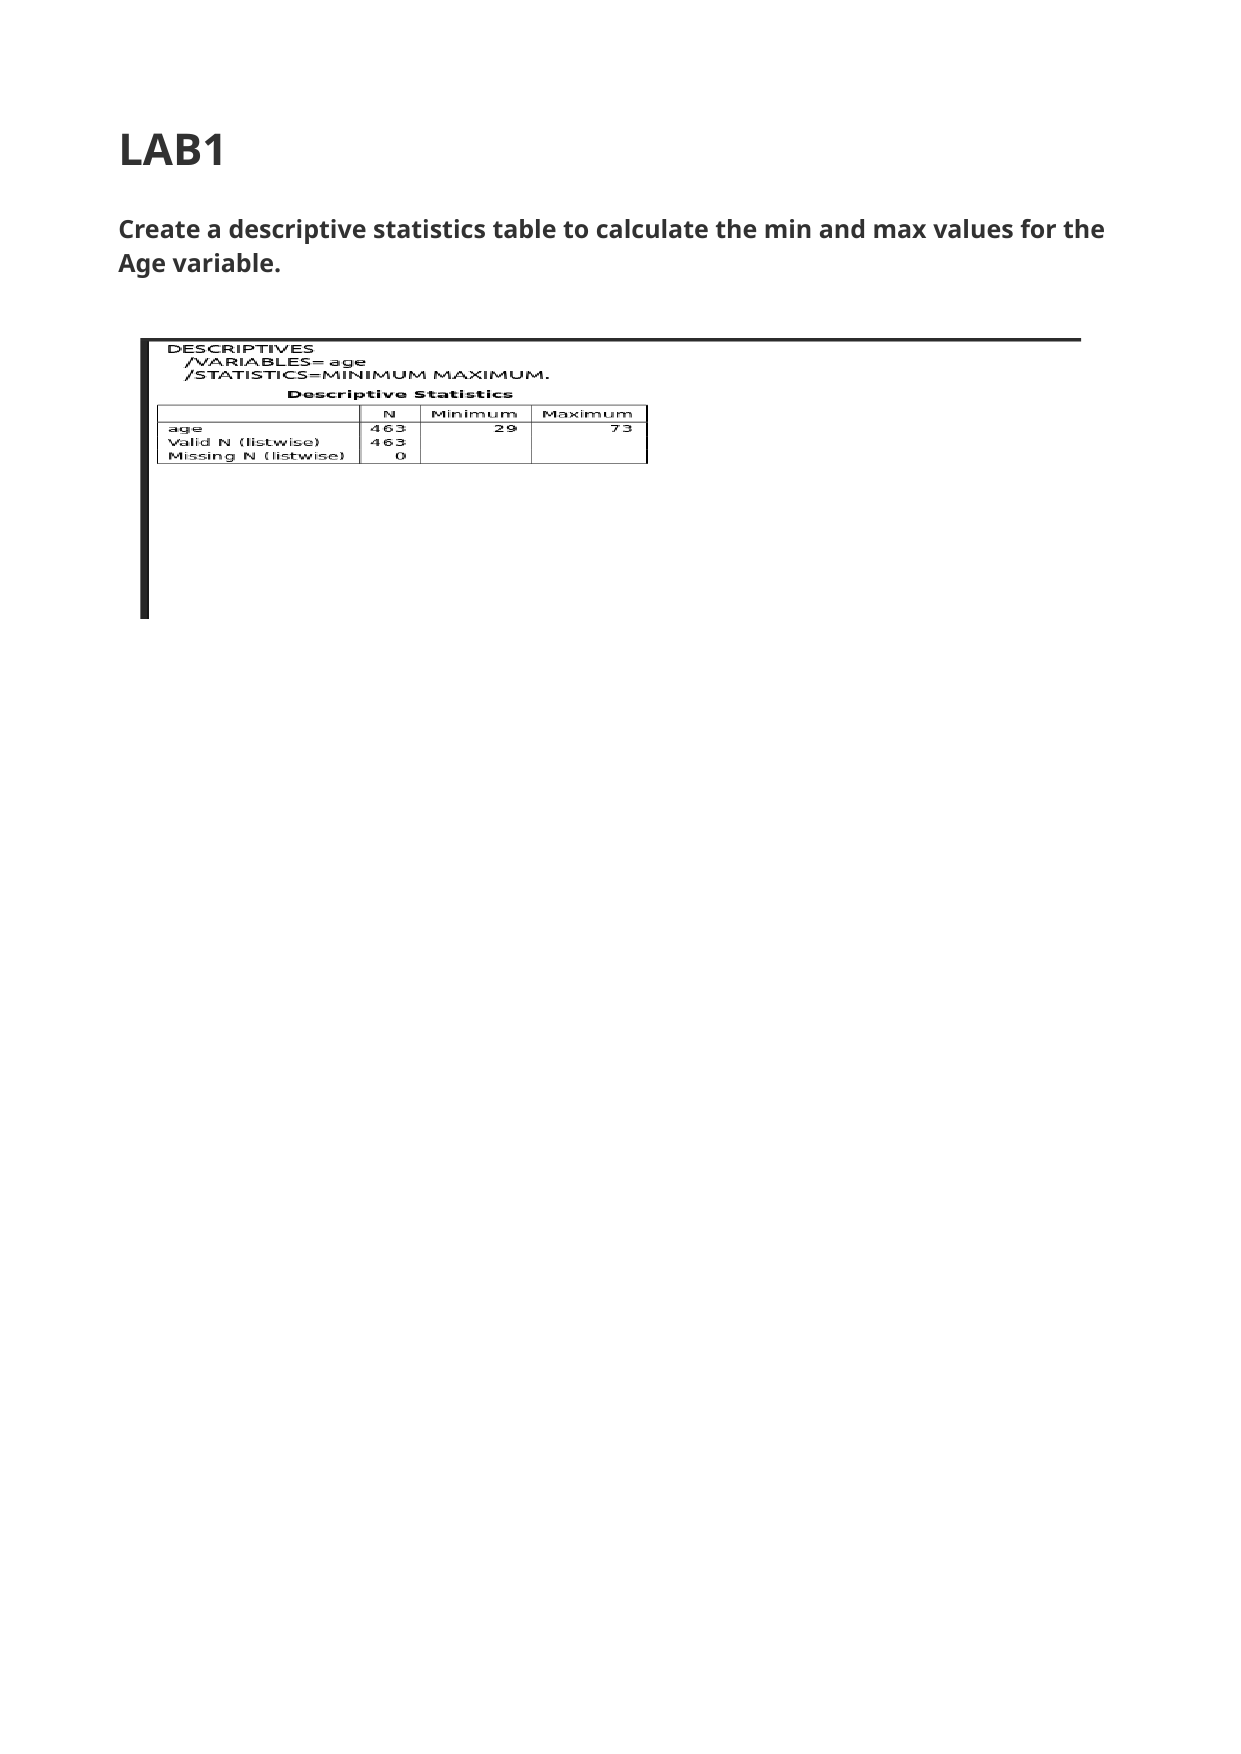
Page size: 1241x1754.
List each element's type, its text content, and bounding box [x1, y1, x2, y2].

text LAB1 [118, 118, 1122, 178]
text Create a descriptive statistics table to calculate the min and max values for the Age variable. [118, 212, 1122, 280]
picture [140, 338, 1082, 619]
